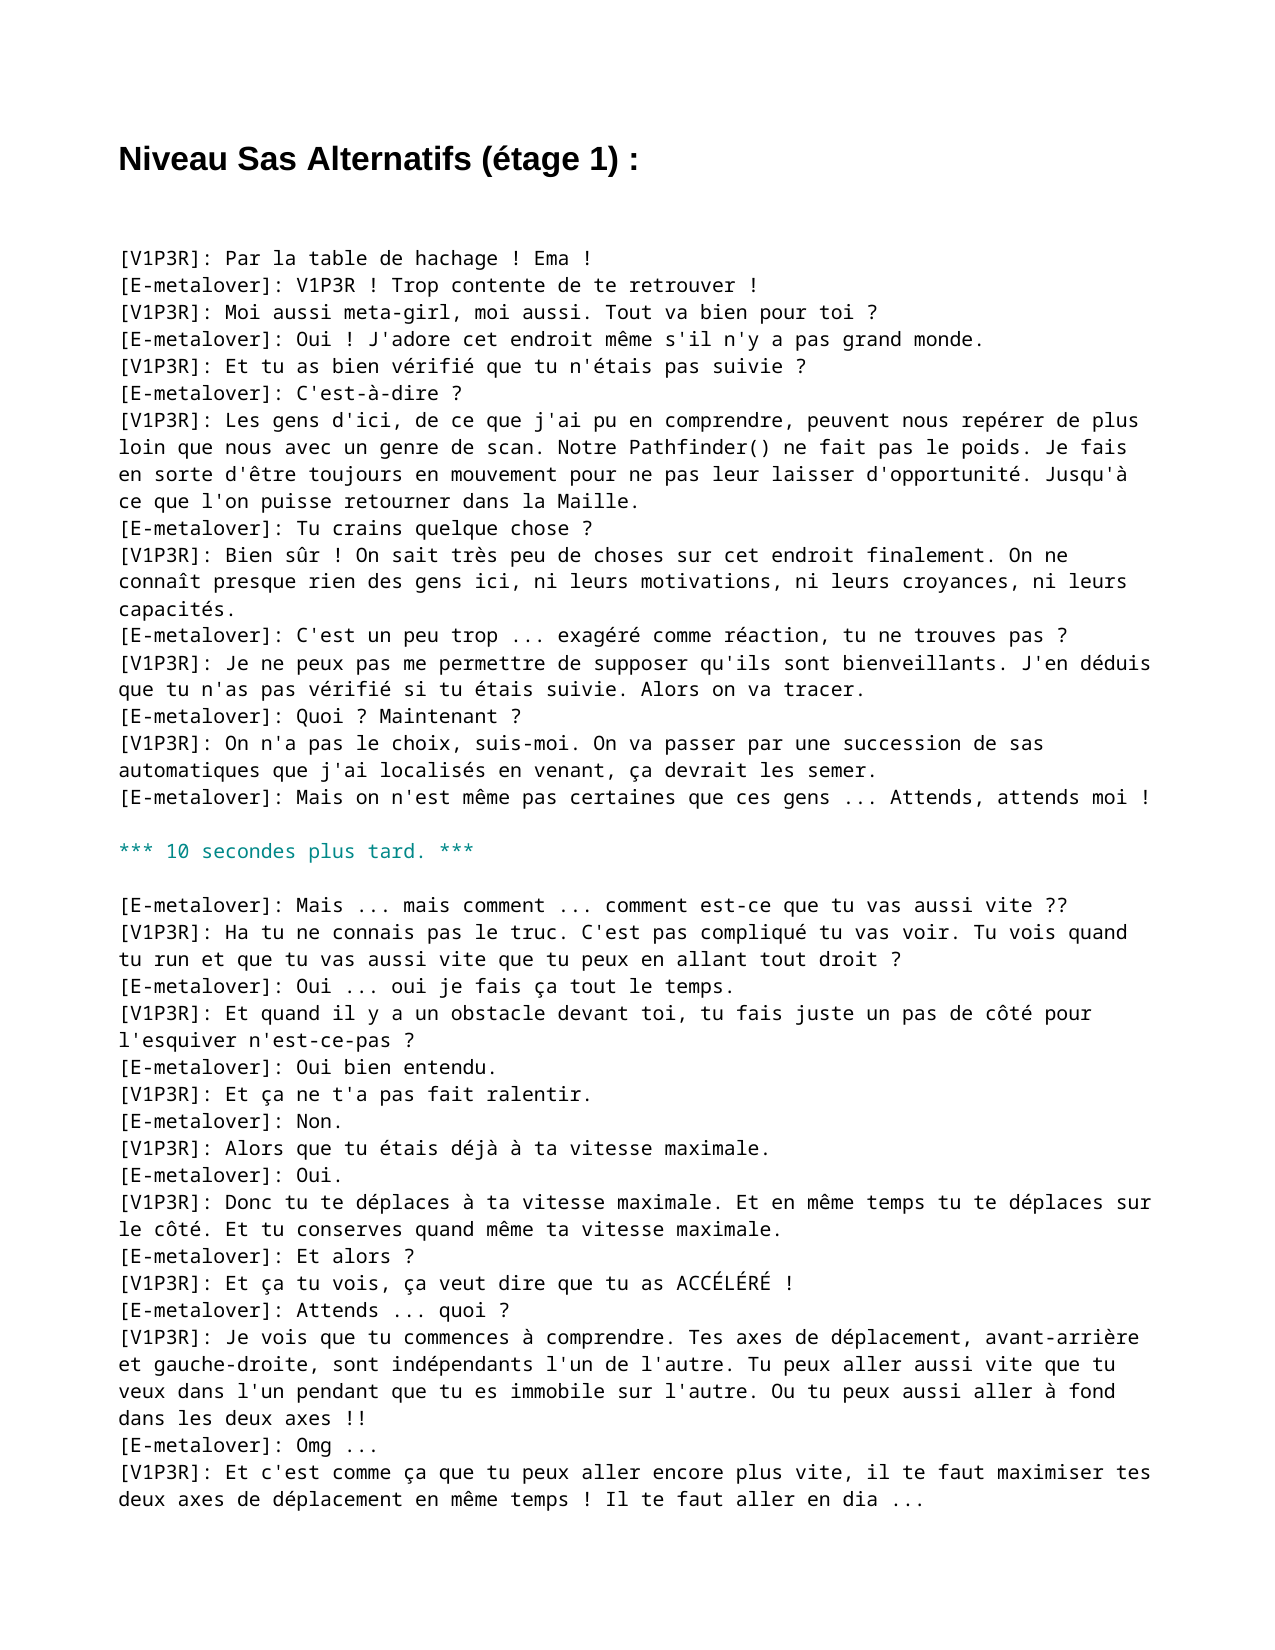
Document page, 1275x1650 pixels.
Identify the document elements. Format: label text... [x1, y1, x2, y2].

text [E-metalover]: Oui ! J'adore cet endroit même s'il n'y a pas grand monde. [118, 325, 1157, 352]
text [V1P3R]: Et ça ne t'a pas fait ralentir. [118, 1080, 1157, 1107]
text [E-metalover]: V1P3R ! Trop contente de te retrouver ! [118, 271, 1157, 298]
text [E-metalover]: Omg ... [118, 1431, 1157, 1458]
text [E-metalover]: Non. [118, 1107, 1157, 1134]
text [E-metalover]: Mais on n'est même pas certaines que ces gens ... Attends, attends moi ! [118, 784, 1157, 811]
text [V1P3R]: Alors que tu étais déjà à ta vitesse maximale. [118, 1134, 1157, 1161]
text [V1P3R]: Et ça tu vois, ça veut dire que tu as ACCÉLÉRÉ ! [118, 1269, 1157, 1296]
text [V1P3R]: Je vois que tu commences à comprendre. Tes axes de déplacement, avant-arrière et gauche-droite, sont indépendants l'un de l'autre. Tu peux aller aussi vite que tu veux dans l'un pendant que tu es immobile sur l'autre. Ou tu peux aussi aller à fond dans les deux axes !! [118, 1323, 1157, 1431]
text *** 10 secondes plus tard. *** [118, 838, 1157, 864]
subtitle Niveau Sas Alternatifs (étage 1) : [118, 139, 1157, 178]
text [V1P3R]: Bien sûr ! On sait très peu de choses sur cet endroit finalement. On ne connaît presque rien des gens ici, ni leurs motivations, ni leurs croyances, ni leurs capacités. [118, 541, 1157, 622]
text [E-metalover]: Oui. [118, 1161, 1157, 1188]
text [E-metalover]: C'est-à-dire ? [118, 379, 1157, 406]
text [E-metalover]: Quoi ? Maintenant ? [118, 703, 1157, 730]
text [V1P3R]: On n'a pas le choix, suis-moi. On va passer par une succession de sas automatiques que j'ai localisés en venant, ça devrait les semer. [118, 730, 1157, 784]
text [V1P3R]: Et c'est comme ça que tu peux aller encore plus vite, il te faut maximiser tes deux axes de déplacement en même temps ! Il te faut aller en dia ... [118, 1458, 1157, 1512]
text [V1P3R]: Et quand il y a un obstacle devant toi, tu fais juste un pas de côté pour l'esquiver n'est-ce-pas ? [118, 999, 1157, 1053]
text [V1P3R]: Moi aussi meta-girl, moi aussi. Tout va bien pour toi ? [118, 298, 1157, 325]
text [V1P3R]: Et tu as bien vérifié que tu n'étais pas suivie ? [118, 352, 1157, 379]
text [V1P3R]: Ha tu ne connais pas le truc. C'est pas compliqué tu vas voir. Tu vois quand tu run et que tu vas aussi vite que tu peux en allant tout droit ? [118, 918, 1157, 972]
text [E-metalover]: Oui bien entendu. [118, 1053, 1157, 1080]
text [E-metalover]: Tu crains quelque chose ? [118, 514, 1157, 541]
text [E-metalover]: Attends ... quoi ? [118, 1296, 1157, 1323]
text [E-metalover]: Et alors ? [118, 1242, 1157, 1269]
text [V1P3R]: Je ne peux pas me permettre de supposer qu'ils sont bienveillants. J'en déduis que tu n'as pas vérifié si tu étais suivie. Alors on va tracer. [118, 649, 1157, 703]
text [V1P3R]: Donc tu te déplaces à ta vitesse maximale. Et en même temps tu te déplaces sur le côté. Et tu conserves quand même ta vitesse maximale. [118, 1188, 1157, 1242]
text [E-metalover]: Oui ... oui je fais ça tout le temps. [118, 972, 1157, 999]
text [E-metalover]: C'est un peu trop ... exagéré comme réaction, tu ne trouves pas ? [118, 622, 1157, 649]
text [V1P3R]: Par la table de hachage ! Ema ! [118, 244, 1157, 271]
text [V1P3R]: Les gens d'ici, de ce que j'ai pu en comprendre, peuvent nous repérer de plus loin que nous avec un genre de scan. Notre Pathfinder() ne fait pas le poids. Je fais en sorte d'être toujours en mouvement pour ne pas leur laisser d'opportunité. Jusqu'à ce que l'on puisse retourner dans la Maille. [118, 406, 1157, 514]
text [E-metalover]: Mais ... mais comment ... comment est-ce que tu vas aussi vite ?? [118, 892, 1157, 918]
